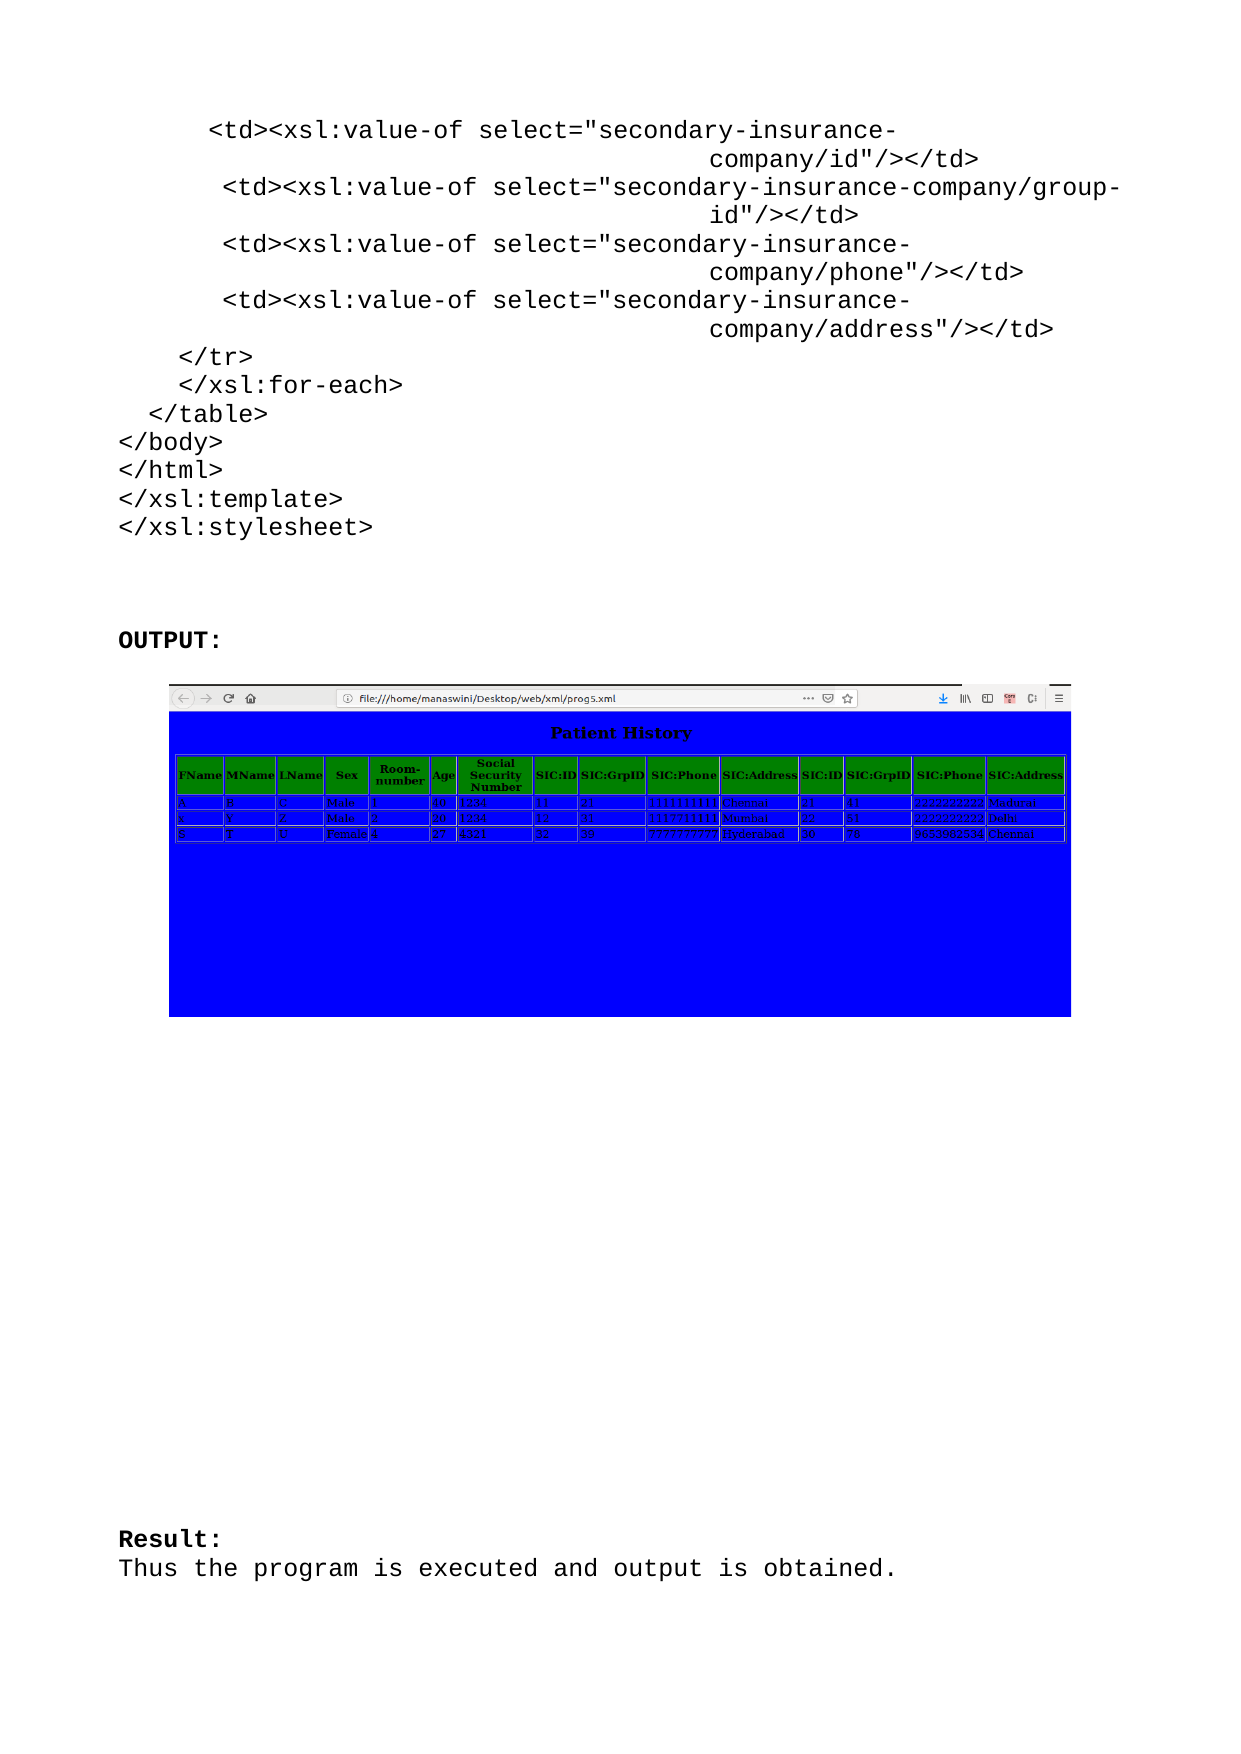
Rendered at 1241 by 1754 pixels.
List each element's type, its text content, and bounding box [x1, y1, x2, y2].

text Result: [118, 1527, 1122, 1555]
text </html> [118, 458, 1122, 486]
text <td><xsl:value-of select="secondary-insurance- company/id"/></td> [118, 118, 1122, 175]
text </table> [118, 401, 1122, 430]
text <td><xsl:value-of select="secondary-insurance-company/group- id"/></td> [118, 175, 1122, 231]
text OUTPUT: [118, 628, 1122, 656]
text <td><xsl:value-of select="secondary-insurance- company/phone"/></td> [118, 231, 1122, 288]
text </tr> [118, 345, 1122, 373]
text </xsl:for-each> [118, 373, 1122, 401]
picture [169, 684, 1072, 1017]
text </body> [118, 430, 1122, 458]
text </xsl:stylesheet> [118, 515, 1122, 543]
text <td><xsl:value-of select="secondary-insurance- company/address"/></td> [118, 288, 1122, 345]
text Thus the program is executed and output is obtained. [118, 1555, 1122, 1583]
text </xsl:template> [118, 486, 1122, 515]
